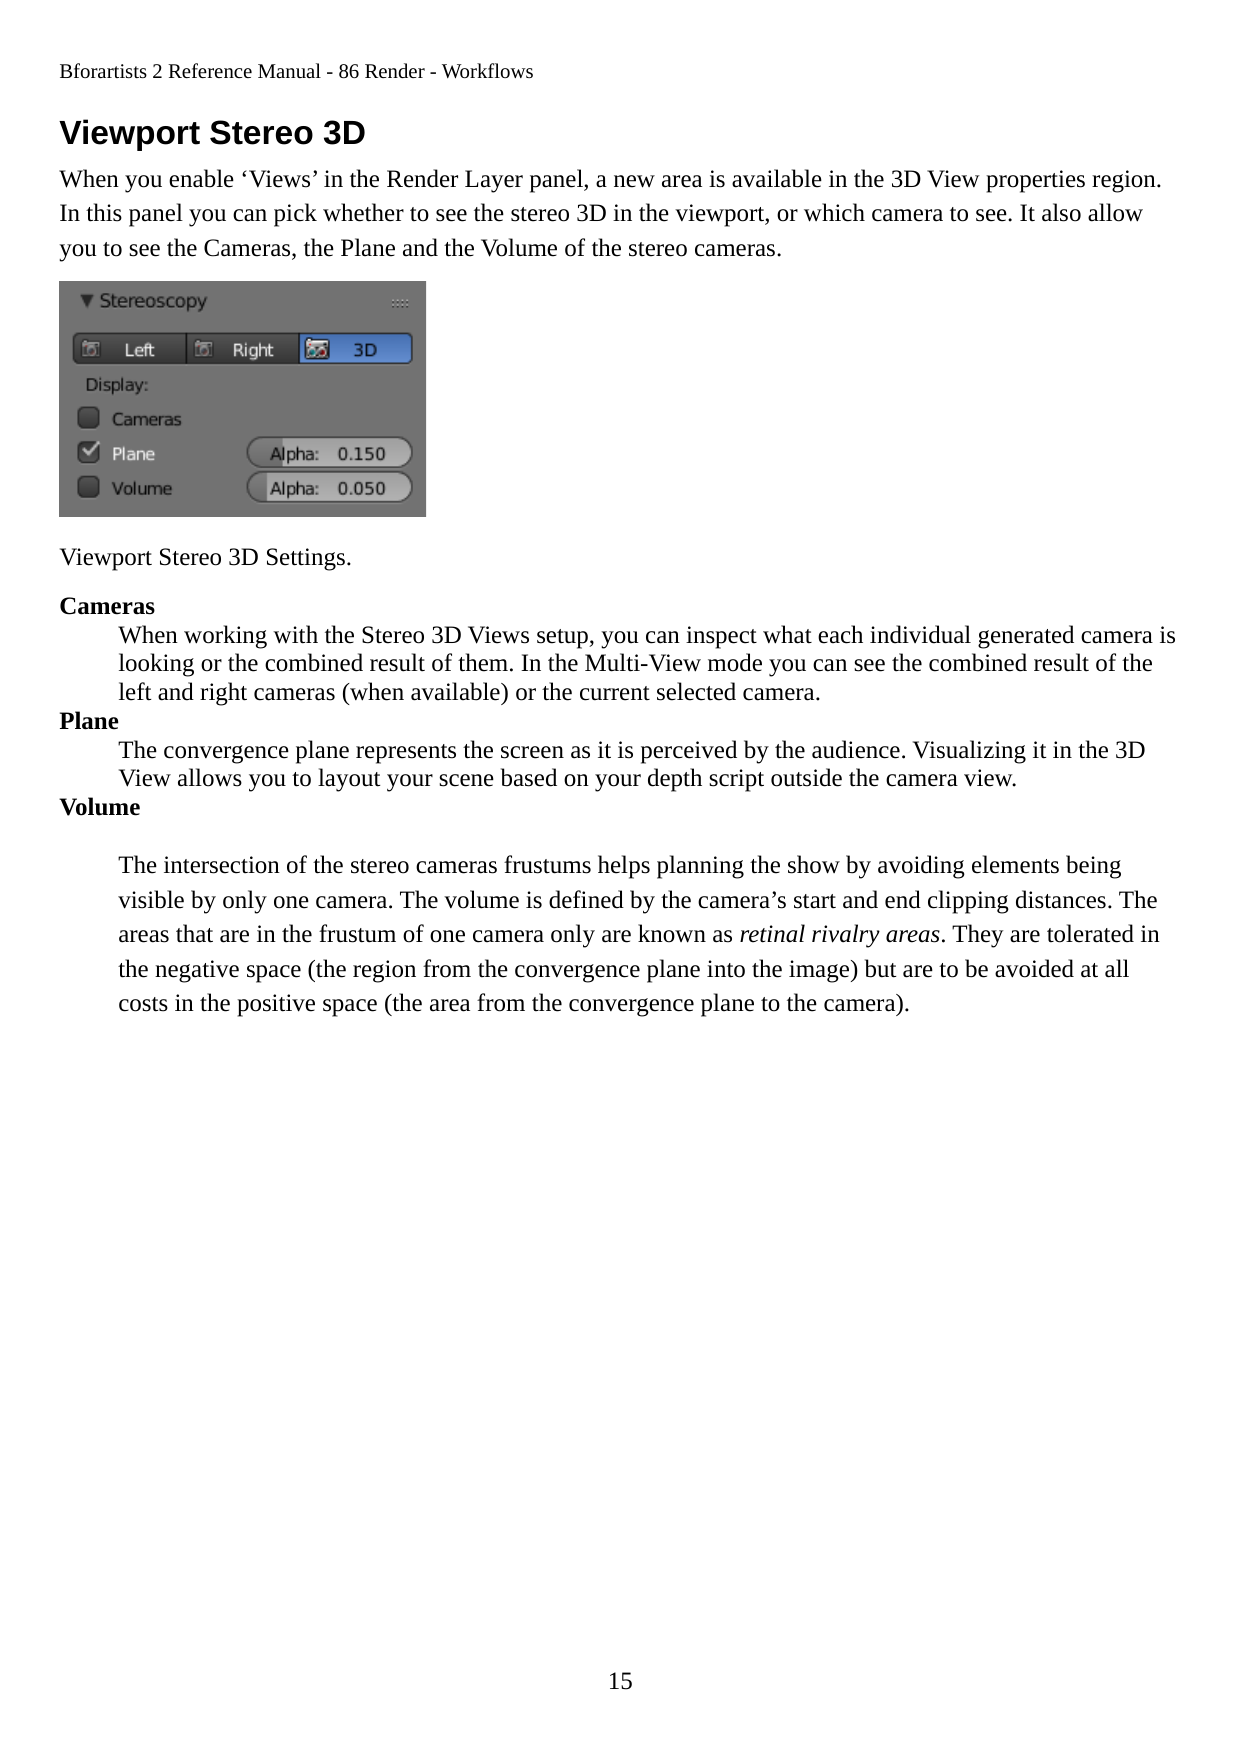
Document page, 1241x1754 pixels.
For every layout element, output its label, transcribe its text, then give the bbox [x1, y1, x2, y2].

list The convergence plane represents the screen as it is perceived by the audience. Visualizing it in the 3D View allows you to layout your scene based on your depth script outside the camera view. [118, 735, 1181, 792]
subtitle Viewport Stereo 3D [59, 113, 1181, 151]
subtitle Cameras [59, 591, 1181, 620]
picture [59, 281, 427, 517]
text The intersection of the stereo cameras frustums helps planning the show by avoiding elements being visible by only one camera. The volume is defined by the camera’s start and end clipping distances. The areas that are in the frustum of one camera only are known as retinal rivalry areas. They are tolerated in the negative space (the region from the convergence plane into the image) but are to be avoided at all costs in the positive space (the area from the convergence plane to the camera). [118, 850, 1181, 1017]
list When working with the Stereo 3D Views setup, you can inspect what each individual generated camera is looking or the combined result of them. In the Multi-View mode you can see the combined result of the left and right cameras (when available) or the current selected camera. [118, 620, 1181, 706]
text When you enable ‘Views’ in the Render Layer panel, a new area is available in the 3D View properties region. In this panel you can pick whether to see the stereo 3D in the viewport, or which camera to see. It also allow you to see the Cameras, the Plane and the Volume of the stereo cameras. [59, 164, 1181, 261]
subtitle Volume [59, 792, 1181, 821]
text Viewport Stereo 3D Settings. [59, 542, 1181, 571]
subtitle Plane [59, 706, 1181, 735]
